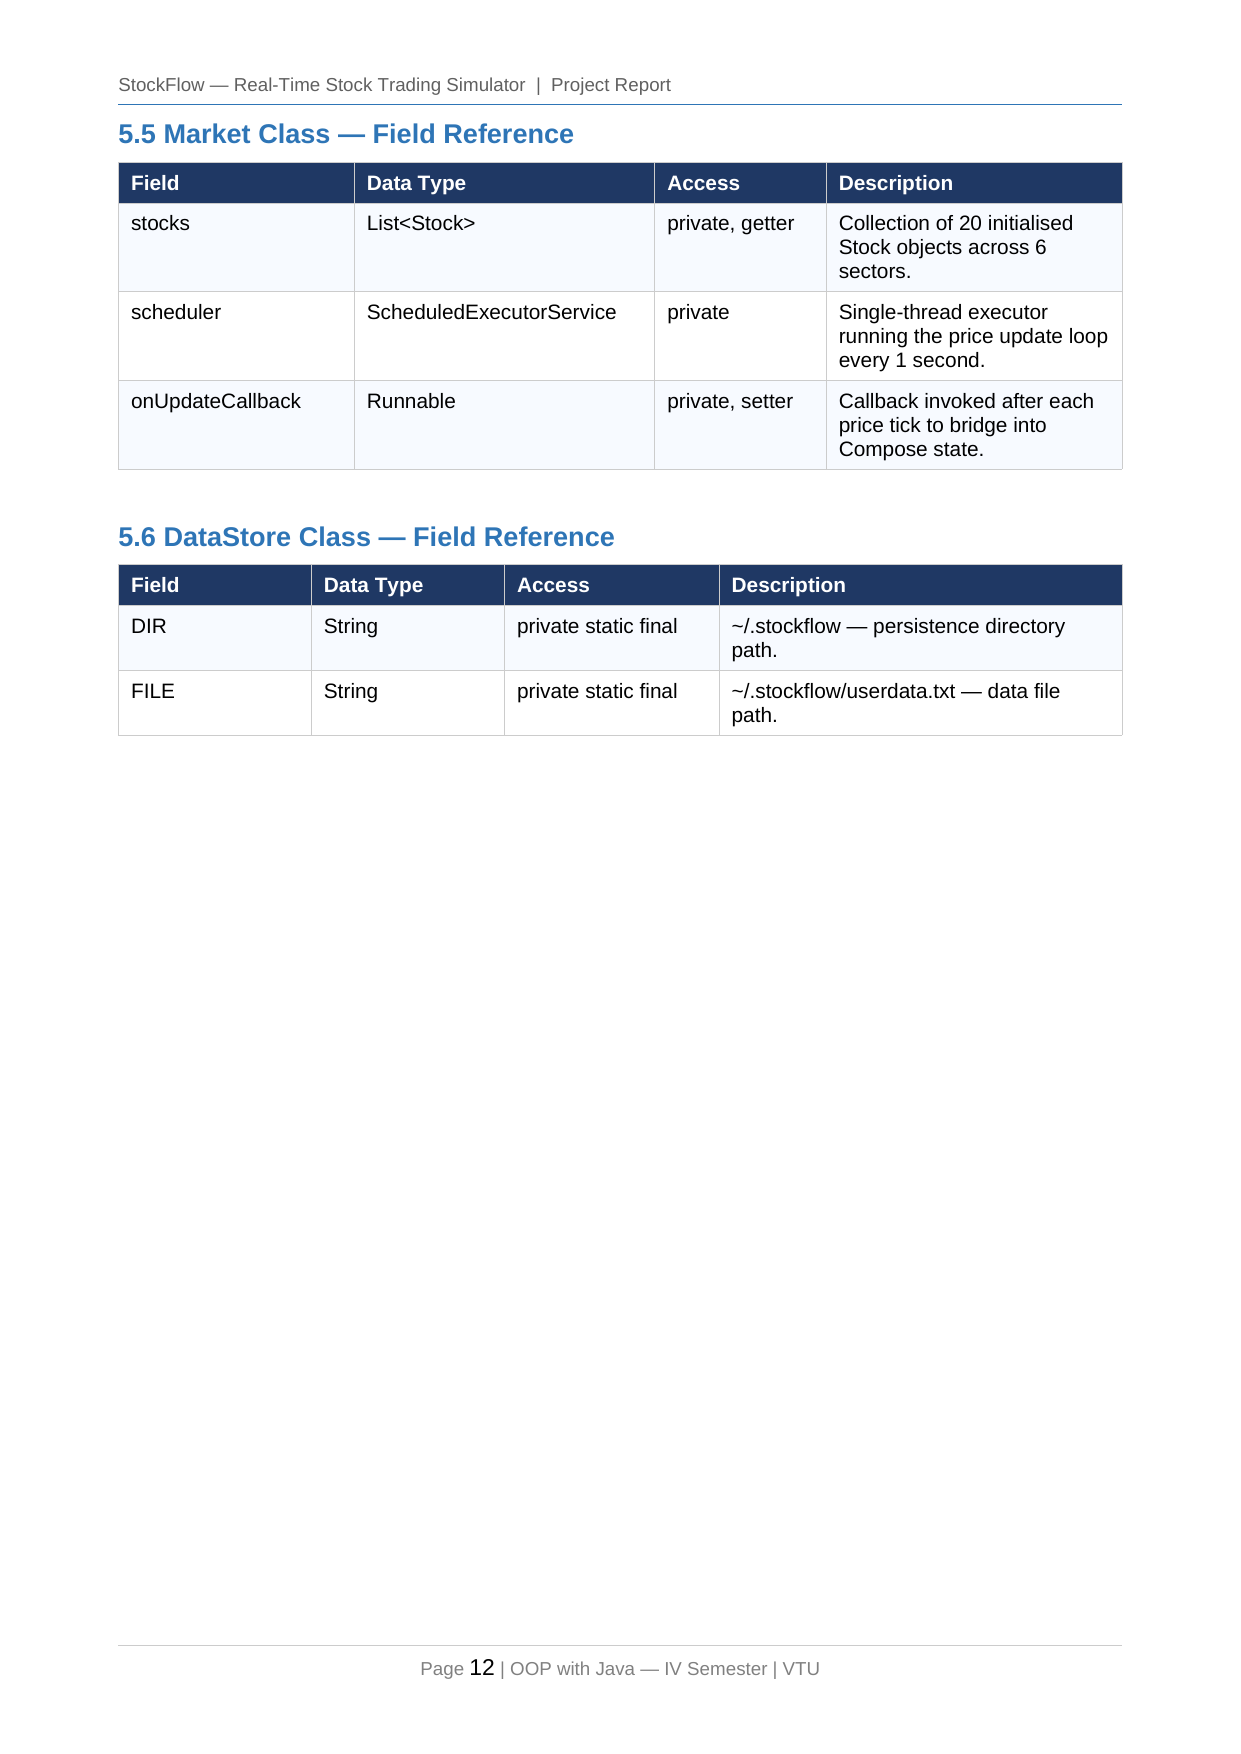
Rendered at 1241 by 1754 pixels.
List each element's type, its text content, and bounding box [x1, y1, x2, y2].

table_cell String [312, 671, 504, 735]
subtitle 5.5 Market Class — Field Reference [118, 118, 1122, 149]
table_header Description [827, 163, 1122, 203]
table_header Field [119, 565, 311, 605]
table_cell private, getter [655, 204, 826, 291]
table_cell FILE [119, 671, 311, 735]
table_cell private static final [505, 606, 719, 670]
table_header Access [505, 565, 719, 605]
table_cell ~/.stockflow/userdata.txt — data file path. [720, 671, 1122, 735]
table_cell ScheduledExecutorService [355, 292, 654, 380]
table_cell Single-thread executor running the price update loop every 1 second. [827, 292, 1122, 380]
table_cell String [312, 606, 504, 670]
table_header Field [119, 163, 354, 203]
table_header Data Type [355, 163, 654, 203]
subtitle 5.6 DataStore Class — Field Reference [118, 521, 1122, 552]
table_cell private [655, 292, 826, 380]
table_cell Callback invoked after each price tick to bridge into Compose state. [827, 381, 1122, 469]
table_cell scheduler [119, 292, 354, 380]
table_cell Runnable [355, 381, 654, 469]
table_header Data Type [312, 565, 504, 605]
table_cell private, setter [655, 381, 826, 469]
table_cell ~/.stockflow — persistence directory path. [720, 606, 1122, 670]
table_cell Collection of 20 initialised Stock objects across 6 sectors. [827, 204, 1122, 291]
table_cell stocks [119, 204, 354, 291]
table_cell List<Stock> [355, 204, 654, 291]
table_cell DIR [119, 606, 311, 670]
table_header Access [655, 163, 826, 203]
table_header Description [720, 565, 1122, 605]
table_cell private static final [505, 671, 719, 735]
table_cell onUpdateCallback [119, 381, 354, 469]
